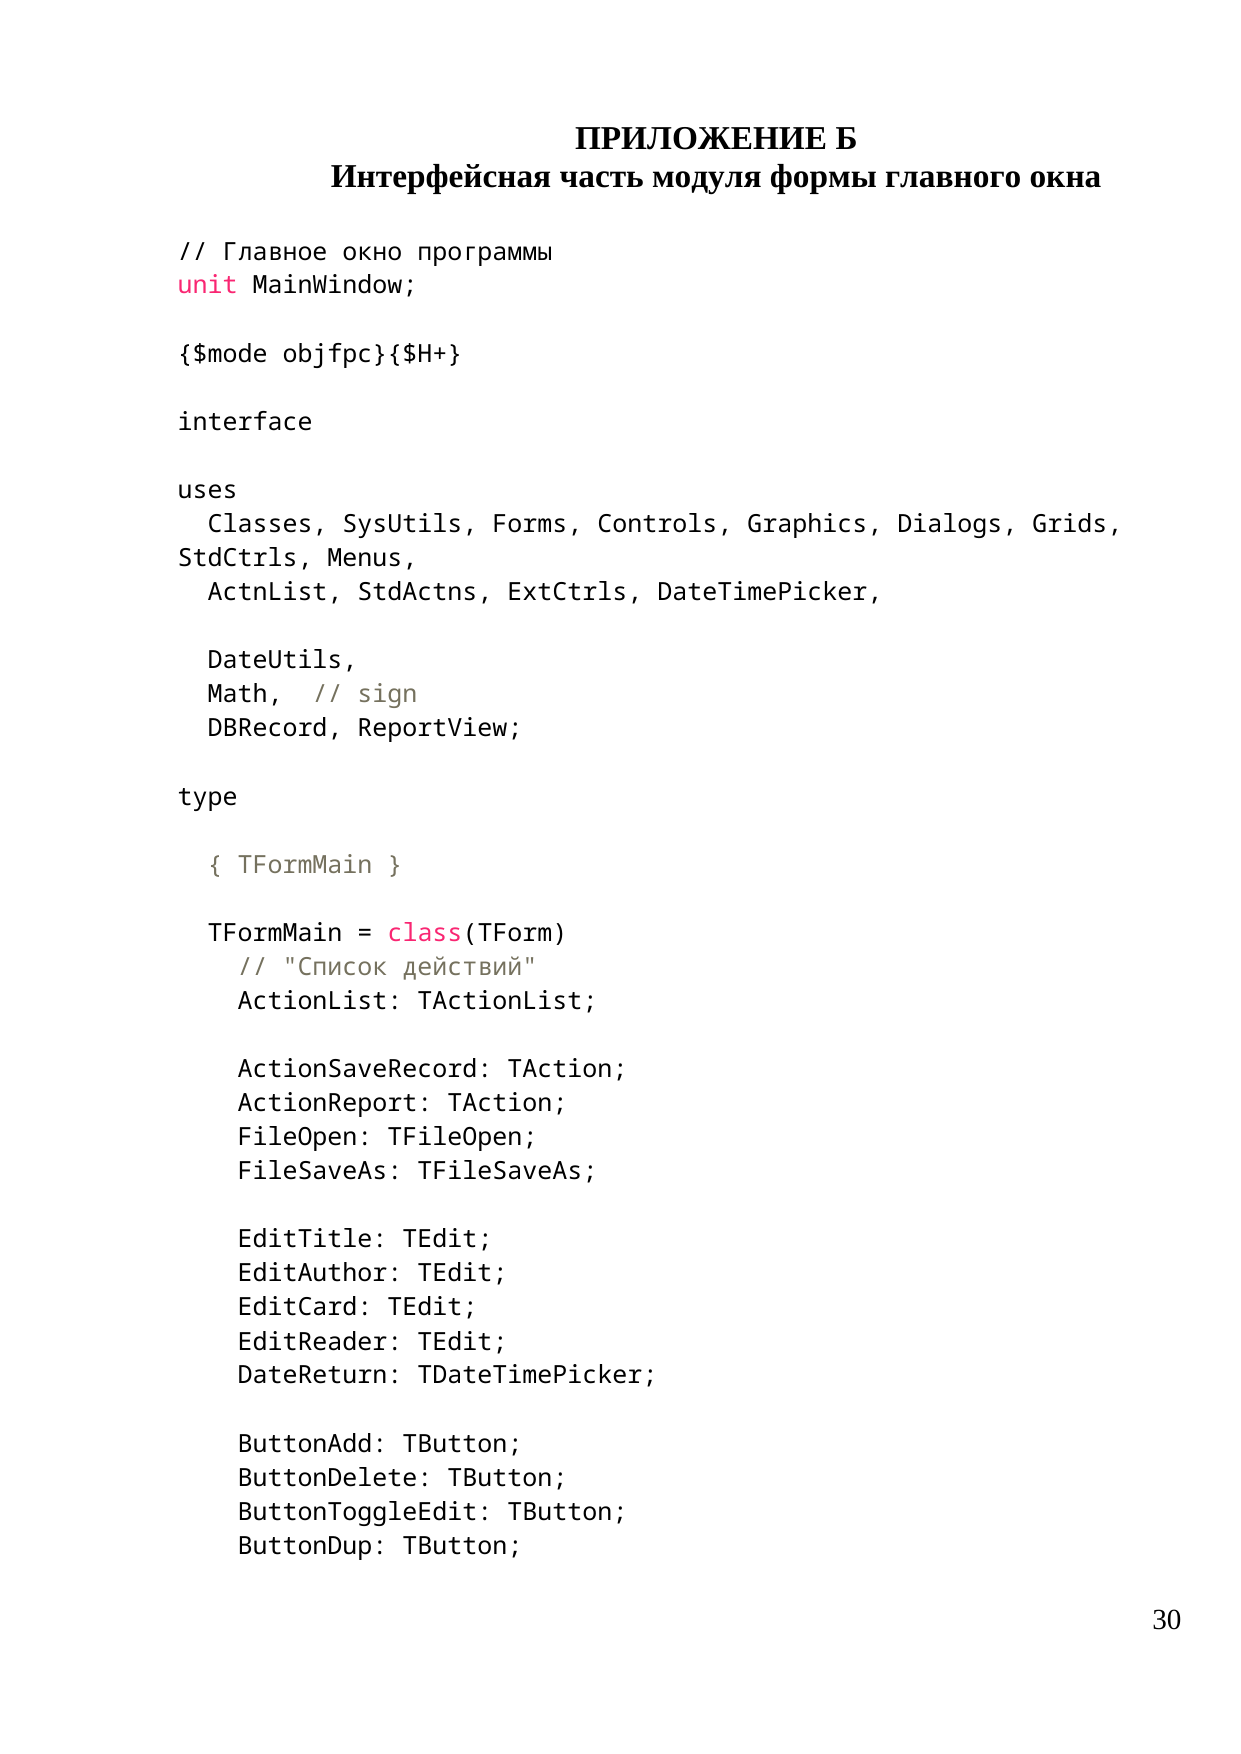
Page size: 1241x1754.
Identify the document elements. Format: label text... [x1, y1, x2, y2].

text EditAuthor: TEdit; [177, 1255, 1181, 1289]
text ActnList, StdActns, ExtCtrls, DateTimePicker, [177, 574, 1181, 608]
text DateUtils, [177, 642, 1181, 676]
text EditCard: TEdit; [177, 1289, 1181, 1323]
text // "Список действий" [177, 948, 1181, 982]
text ActionList: TActionList; [177, 982, 1181, 1017]
text ButtonDup: TButton; [177, 1527, 1181, 1562]
text FileOpen: TFileOpen; [177, 1119, 1181, 1153]
text DateReturn: TDateTimePicker; [177, 1357, 1181, 1391]
text ButtonAdd: TButton; [177, 1425, 1181, 1459]
text FileSaveAs: TFileSaveAs; [177, 1153, 1181, 1187]
text {$mode objfpc}{$H+} [177, 335, 1181, 369]
text Интерфейсная часть модуля формы главного окна [177, 156, 1181, 195]
text uses [177, 472, 1181, 506]
text EditReader: TEdit; [177, 1323, 1181, 1357]
text interface [177, 403, 1181, 437]
text EditTitle: TEdit; [177, 1221, 1181, 1255]
text ButtonDelete: TButton; [177, 1459, 1181, 1493]
text ActionSaveRecord: TAction; [177, 1051, 1181, 1085]
text { TFormMain } [177, 846, 1181, 880]
text DBRecord, ReportView; [177, 710, 1181, 744]
text TFormMain = class(TForm) [177, 914, 1181, 948]
text ActionReport: TAction; [177, 1085, 1181, 1119]
text Classes, SysUtils, Forms, Controls, Graphics, Dialogs, Grids, StdCtrls, Menus, [177, 506, 1181, 574]
text unit MainWindow; [177, 267, 1181, 301]
text type [177, 778, 1181, 812]
text ПРИЛОЖЕНИЕ Б [177, 118, 1181, 156]
text // Главное окно программы [177, 233, 1181, 267]
text ButtonToggleEdit: TButton; [177, 1493, 1181, 1527]
text Math, // sign [177, 676, 1181, 710]
